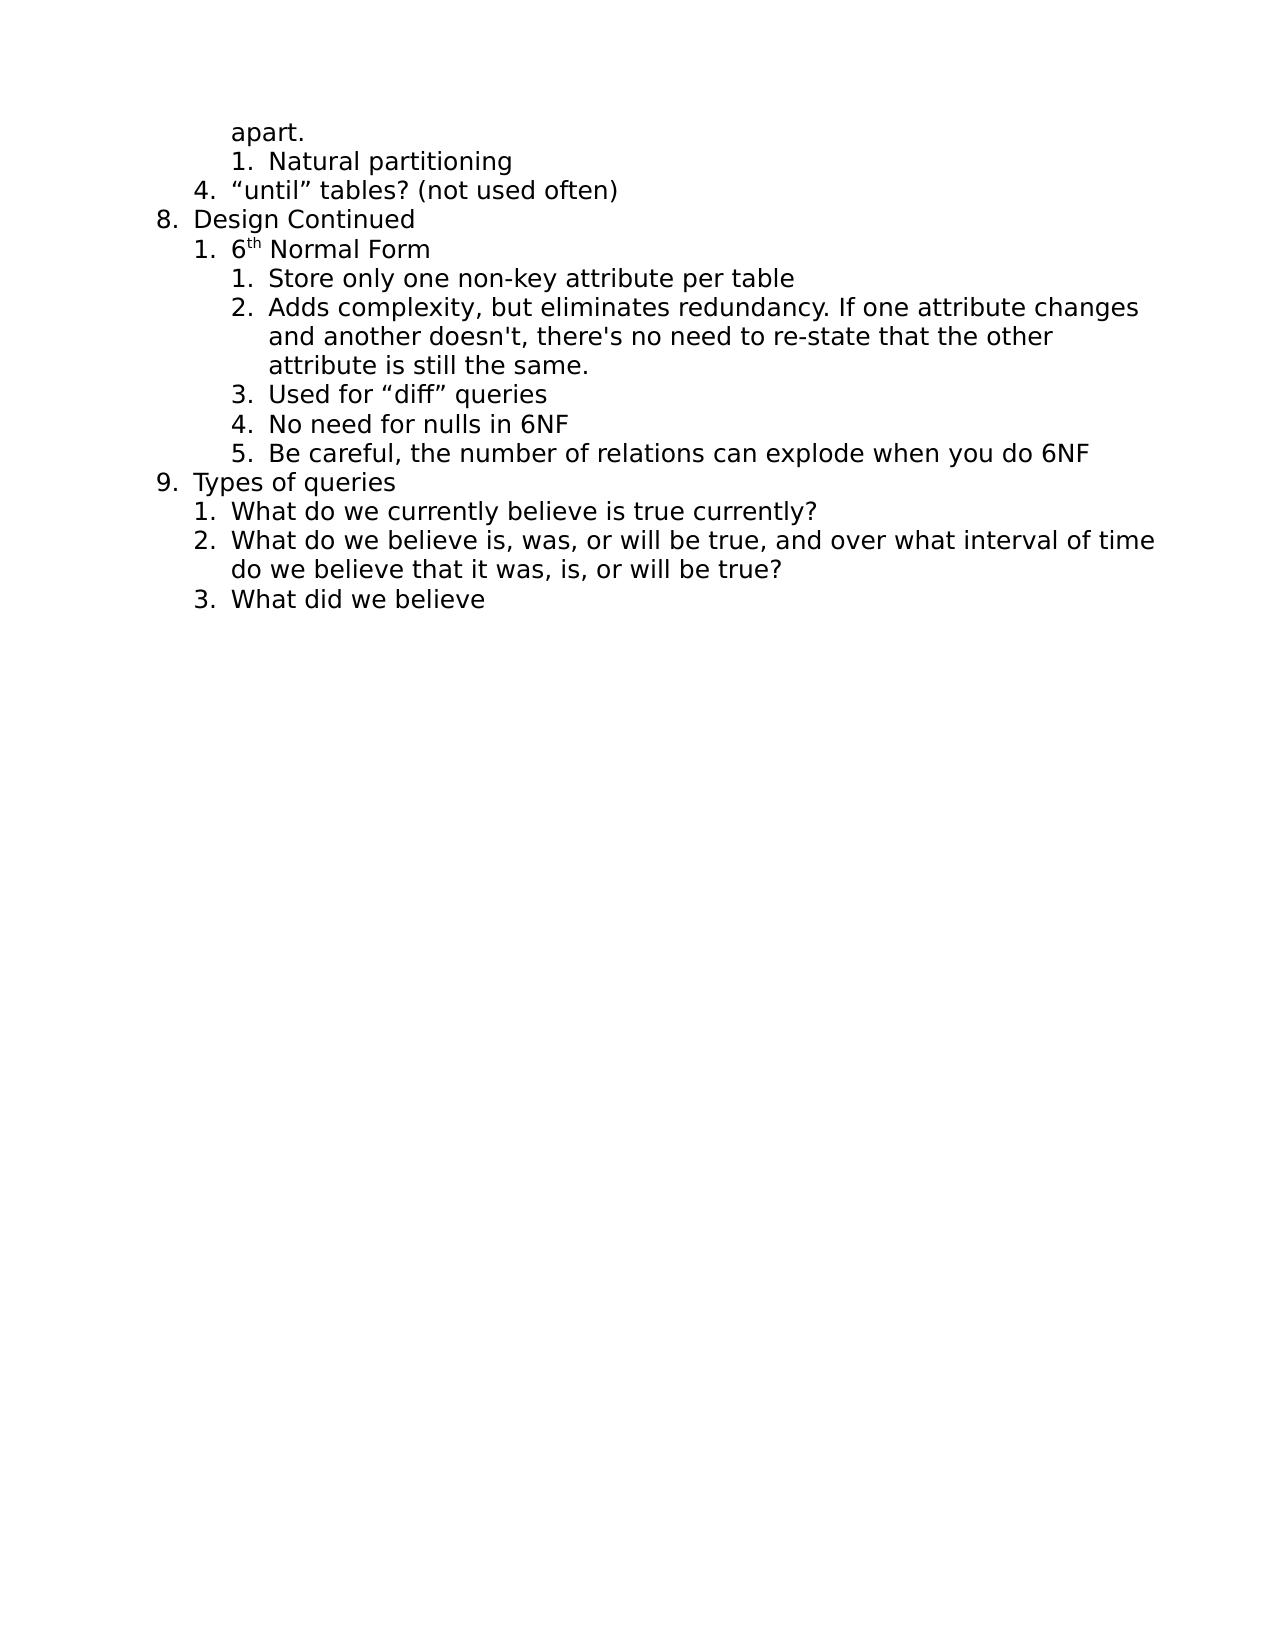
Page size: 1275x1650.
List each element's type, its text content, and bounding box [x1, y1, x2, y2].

list Be careful, the number of relations can explode when you do 6NF [231, 439, 1157, 468]
list What did we believe [193, 585, 1157, 614]
list “until” tables? (not used often) [193, 176, 1157, 206]
list What do we currently believe is true currently? [193, 497, 1157, 526]
list Types of queries [156, 468, 1157, 497]
list Design Continued [156, 206, 1157, 235]
list 6th Normal Form [193, 235, 1157, 264]
list No need for nulls in 6NF [231, 410, 1157, 439]
list What do we believe is, was, or will be true, and over what interval of time do we believe that it was, is, or will be true? [193, 526, 1157, 585]
list apart. [193, 118, 1157, 147]
list Adds complexity, but eliminates redundancy. If one attribute changes and another doesn't, there's no need to re-state that the other attribute is still the same. [231, 293, 1157, 381]
list Natural partitioning [231, 147, 1157, 176]
list Store only one non-key attribute per table [231, 264, 1157, 293]
list Used for “diff” queries [231, 381, 1157, 410]
